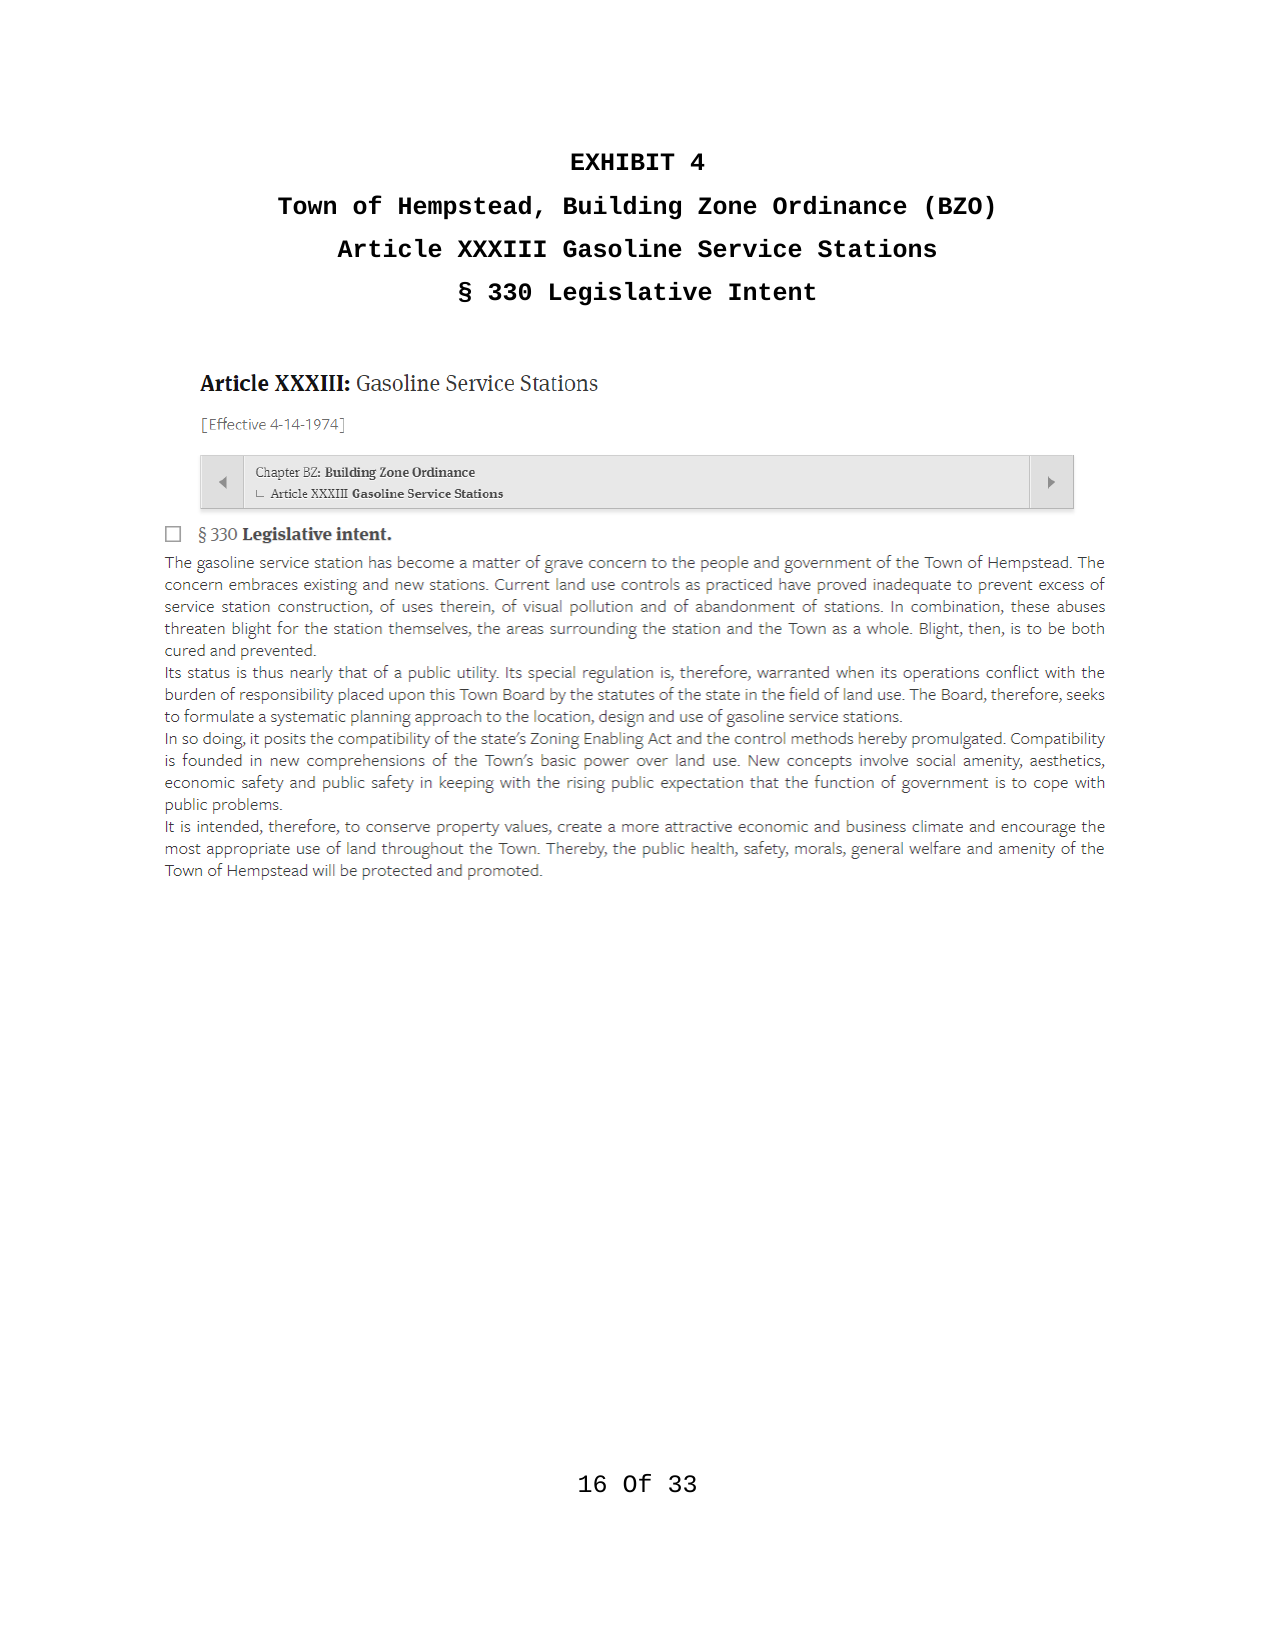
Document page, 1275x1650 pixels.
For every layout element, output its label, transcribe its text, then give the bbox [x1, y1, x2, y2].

text Article XXXIII Gasoline Service Stations [150, 237, 1125, 265]
text EXHIBIT 4 [150, 150, 1125, 178]
text § 330 Legislative Intent [150, 280, 1125, 308]
text Town of Hempstead, Building Zone Ordinance (BZO) [150, 193, 1125, 222]
picture [150, 366, 1125, 903]
